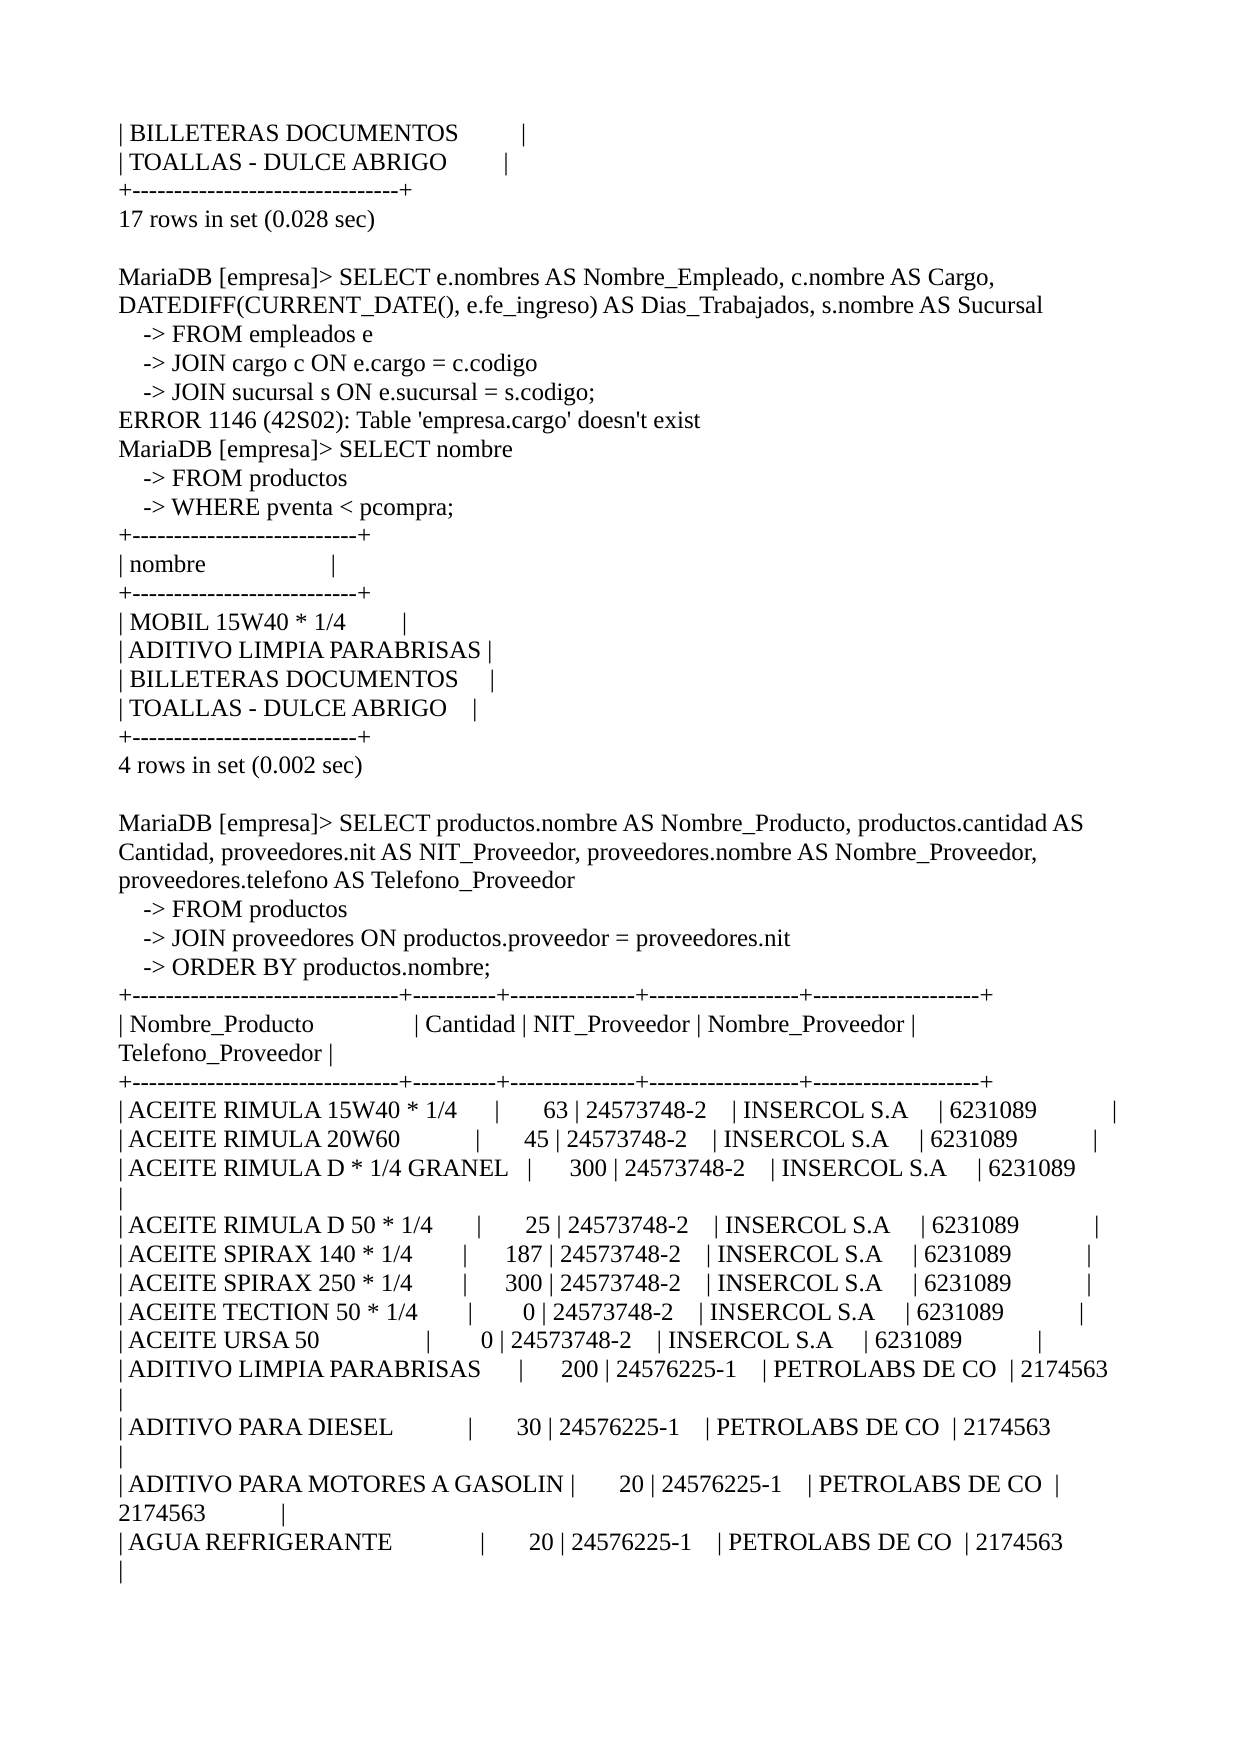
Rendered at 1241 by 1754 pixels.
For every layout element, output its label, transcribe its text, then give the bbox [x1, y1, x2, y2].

text 17 rows in set (0.028 sec) [118, 204, 1122, 233]
text | ACEITE URSA 50 | 0 | 24573748-2 | INSERCOL S.A | 6231089 | [118, 1326, 1122, 1354]
text 4 rows in set (0.002 sec) [118, 751, 1122, 779]
text | ADITIVO PARA DIESEL | 30 | 24576225-1 | PETROLABS DE CO | 2174563 | [118, 1412, 1122, 1469]
text | TOALLAS - DULCE ABRIGO | [118, 147, 1122, 176]
text | ACEITE RIMULA D 50 * 1/4 | 25 | 24573748-2 | INSERCOL S.A | 6231089 | [118, 1211, 1122, 1239]
text | ACEITE SPIRAX 140 * 1/4 | 187 | 24573748-2 | INSERCOL S.A | 6231089 | [118, 1239, 1122, 1268]
text | ACEITE RIMULA D * 1/4 GRANEL | 300 | 24573748-2 | INSERCOL S.A | 6231089 | [118, 1153, 1122, 1211]
text | nombre | [118, 549, 1122, 578]
text MariaDB [empresa]> SELECT e.nombres AS Nombre_Empleado, c.nombre AS Cargo, DATEDIFF(CURRENT_DATE(), e.fe_ingreso) AS Dias_Trabajados, s.nombre AS Sucursal [118, 262, 1122, 319]
text -> WHERE pventa < pcompra; [118, 492, 1122, 521]
text | ACEITE RIMULA 20W60 | 45 | 24573748-2 | INSERCOL S.A | 6231089 | [118, 1124, 1122, 1153]
text +---------------------------+ [118, 722, 1122, 751]
text | ADITIVO LIMPIA PARABRISAS | [118, 636, 1122, 664]
text -> ORDER BY productos.nombre; [118, 952, 1122, 981]
text +--------------------------------+ [118, 176, 1122, 204]
text -> JOIN cargo c ON e.cargo = c.codigo [118, 348, 1122, 377]
text -> FROM empleados e [118, 319, 1122, 348]
text MariaDB [empresa]> SELECT nombre [118, 434, 1122, 463]
text | TOALLAS - DULCE ABRIGO | [118, 693, 1122, 722]
text | ADITIVO LIMPIA PARABRISAS | 200 | 24576225-1 | PETROLABS DE CO | 2174563 | [118, 1354, 1122, 1412]
text -> FROM productos [118, 894, 1122, 923]
text | MOBIL 15W40 * 1/4 | [118, 607, 1122, 636]
text -> JOIN sucursal s ON e.sucursal = s.codigo; [118, 377, 1122, 406]
text MariaDB [empresa]> SELECT productos.nombre AS Nombre_Producto, productos.cantidad AS Cantidad, proveedores.nit AS NIT_Proveedor, proveedores.nombre AS Nombre_Proveedor, proveedores.telefono AS Telefono_Proveedor [118, 808, 1122, 894]
text | BILLETERAS DOCUMENTOS | [118, 664, 1122, 693]
text -> JOIN proveedores ON productos.proveedor = proveedores.nit [118, 923, 1122, 952]
text | ACEITE SPIRAX 250 * 1/4 | 300 | 24573748-2 | INSERCOL S.A | 6231089 | [118, 1268, 1122, 1297]
text | ACEITE RIMULA 15W40 * 1/4 | 63 | 24573748-2 | INSERCOL S.A | 6231089 | [118, 1096, 1122, 1124]
text | AGUA REFRIGERANTE | 20 | 24576225-1 | PETROLABS DE CO | 2174563 | [118, 1527, 1122, 1584]
text -> FROM productos [118, 463, 1122, 492]
text | Nombre_Producto | Cantidad | NIT_Proveedor | Nombre_Proveedor | Telefono_Proveedor | [118, 1009, 1122, 1067]
text +--------------------------------+----------+---------------+------------------+--------------------+ [118, 1067, 1122, 1096]
text | ACEITE TECTION 50 * 1/4 | 0 | 24573748-2 | INSERCOL S.A | 6231089 | [118, 1297, 1122, 1326]
text +---------------------------+ [118, 521, 1122, 549]
text +--------------------------------+----------+---------------+------------------+--------------------+ [118, 981, 1122, 1009]
text +---------------------------+ [118, 578, 1122, 607]
text ERROR 1146 (42S02): Table 'empresa.cargo' doesn't exist [118, 406, 1122, 434]
text | ADITIVO PARA MOTORES A GASOLIN | 20 | 24576225-1 | PETROLABS DE CO | 2174563 | [118, 1469, 1122, 1527]
text | BILLETERAS DOCUMENTOS | [118, 118, 1122, 147]
